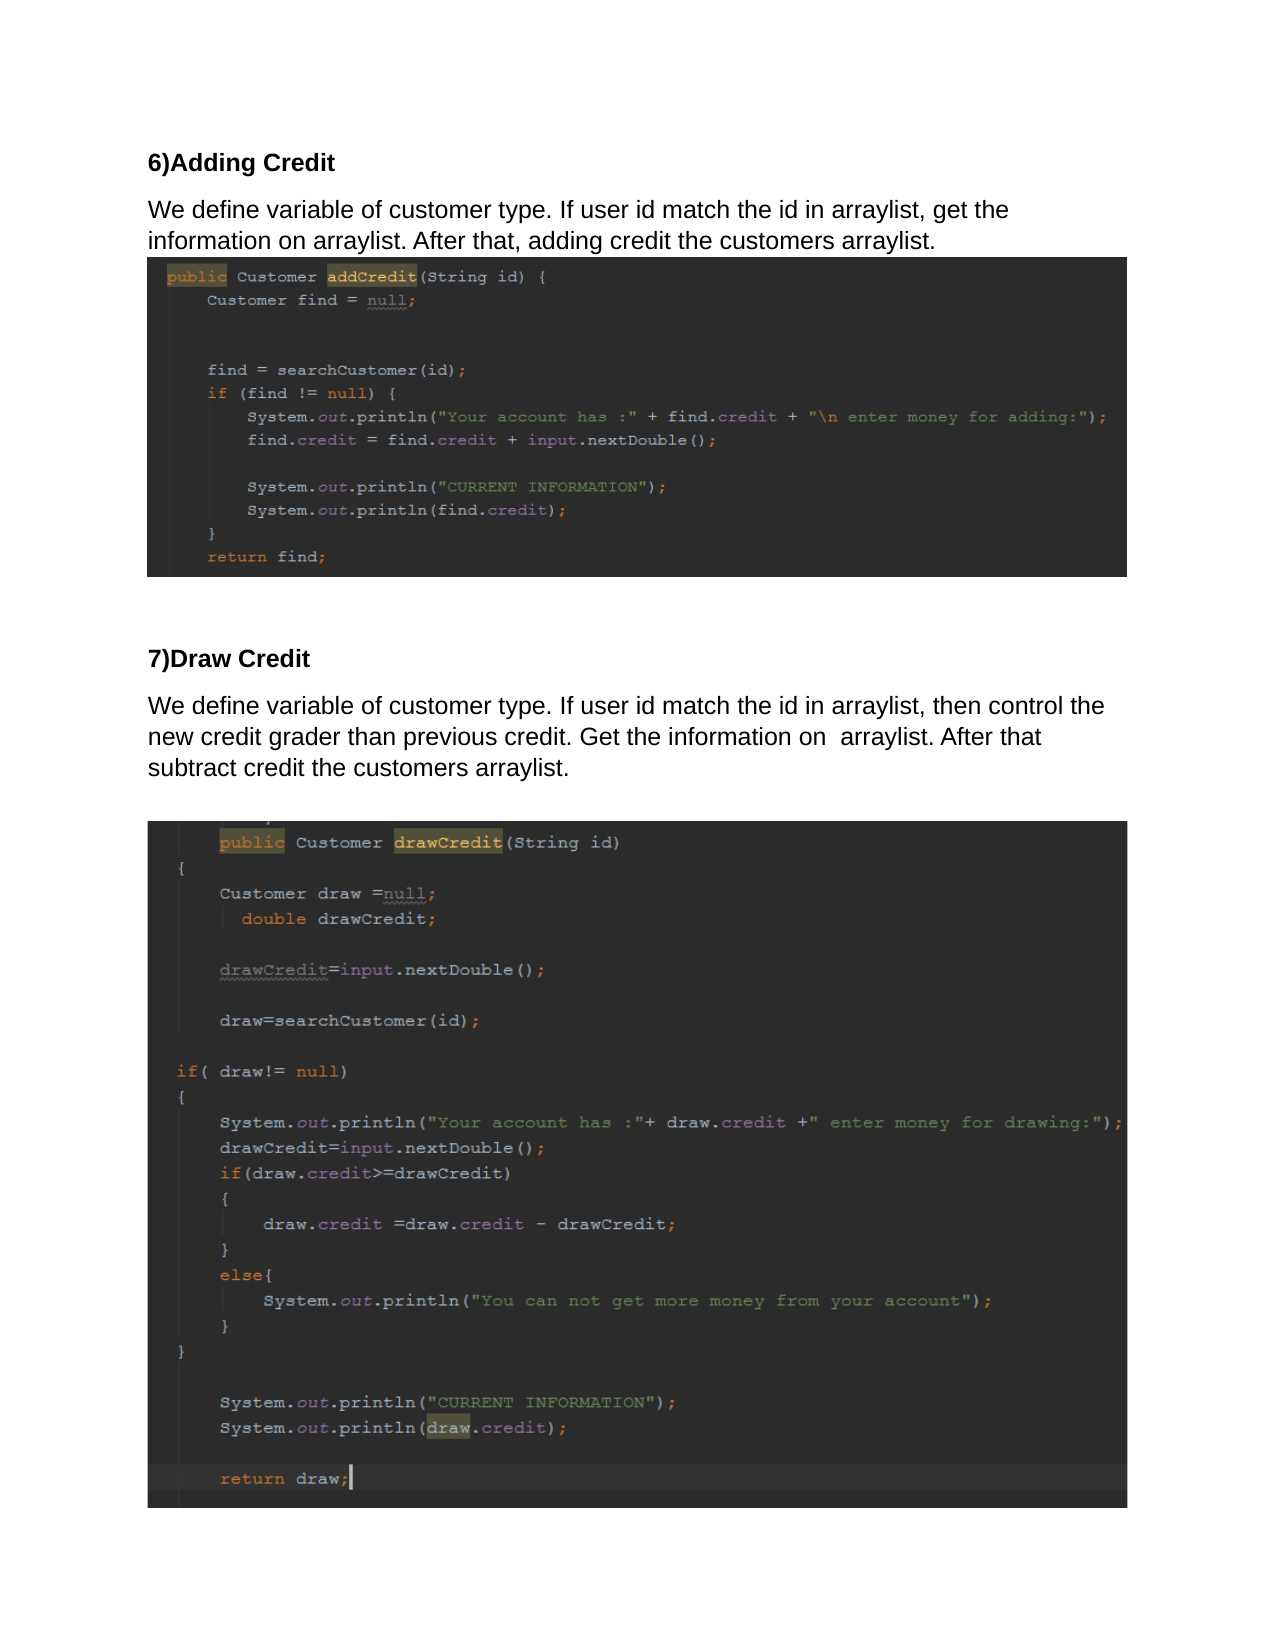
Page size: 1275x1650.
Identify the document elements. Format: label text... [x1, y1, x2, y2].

text We define variable of customer type. If user id match the id in arraylist, then control the new credit grader than previous credit. Get the information on arraylist. After that subtract credit the customers arraylist. [148, 691, 1127, 782]
text We define variable of customer type. If user id match the id in arraylist, get the information on arraylist. After that, adding credit the customers arraylist. [148, 195, 1127, 257]
picture [147, 257, 1127, 577]
text 7)Draw Credit [148, 643, 1127, 672]
picture [147, 821, 1128, 1508]
text 6)Adding Credit [148, 148, 1127, 176]
